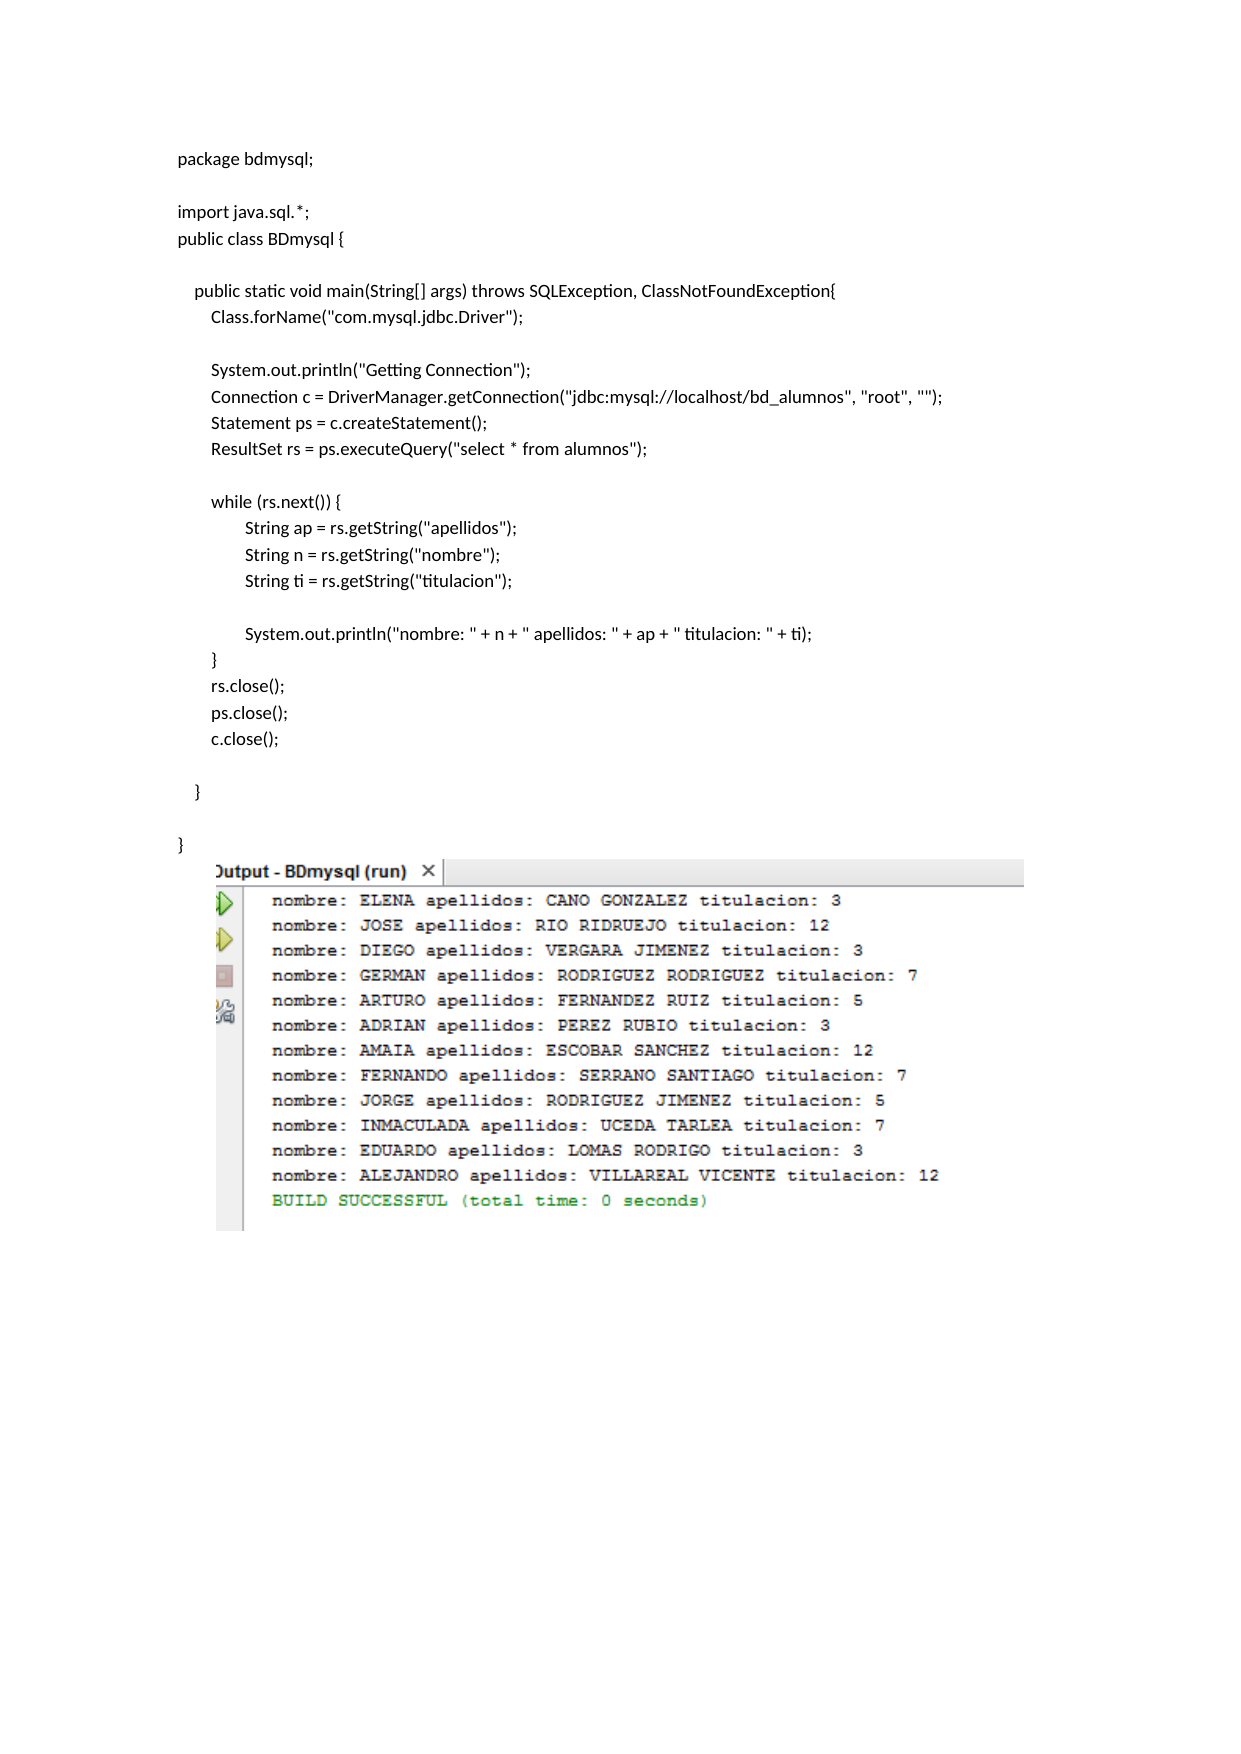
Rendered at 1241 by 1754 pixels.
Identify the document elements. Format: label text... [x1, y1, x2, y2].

text System.out.println("Getting Connection"); [177, 358, 1063, 381]
text ResultSet rs = ps.executeQuery("select * from alumnos"); [177, 437, 1063, 460]
text String ti = rs.getString("titulacion"); [177, 569, 1063, 592]
text Statement ps = c.createStatement(); [177, 411, 1063, 434]
text ps.close(); [177, 701, 1063, 724]
text while (rs.next()) { [177, 490, 1063, 513]
text String n = rs.getString("nombre"); [177, 543, 1063, 566]
text public static void main(String[] args) throws SQLException, ClassNotFoundException{ [177, 279, 1063, 302]
text package bdmysql; [177, 148, 1063, 171]
text String ap = rs.getString("apellidos"); [177, 517, 1063, 539]
text Class.forName("com.mysql.jdbc.Driver"); [177, 306, 1063, 329]
text System.out.println("nombre: " + n + " apellidos: " + ap + " titulacion: " + ti); [177, 622, 1063, 645]
text } [177, 833, 1063, 856]
text c.close(); [177, 727, 1063, 750]
picture [216, 859, 1024, 1231]
text import java.sql.*; [177, 200, 1063, 223]
text rs.close(); [177, 675, 1063, 698]
text Connection c = DriverManager.getConnection("jdbc:mysql://localhost/bd_alumnos", "root", ""); [177, 385, 1063, 408]
text } [177, 648, 1063, 671]
text } [177, 780, 1063, 803]
text public class BDmysql { [177, 227, 1063, 249]
